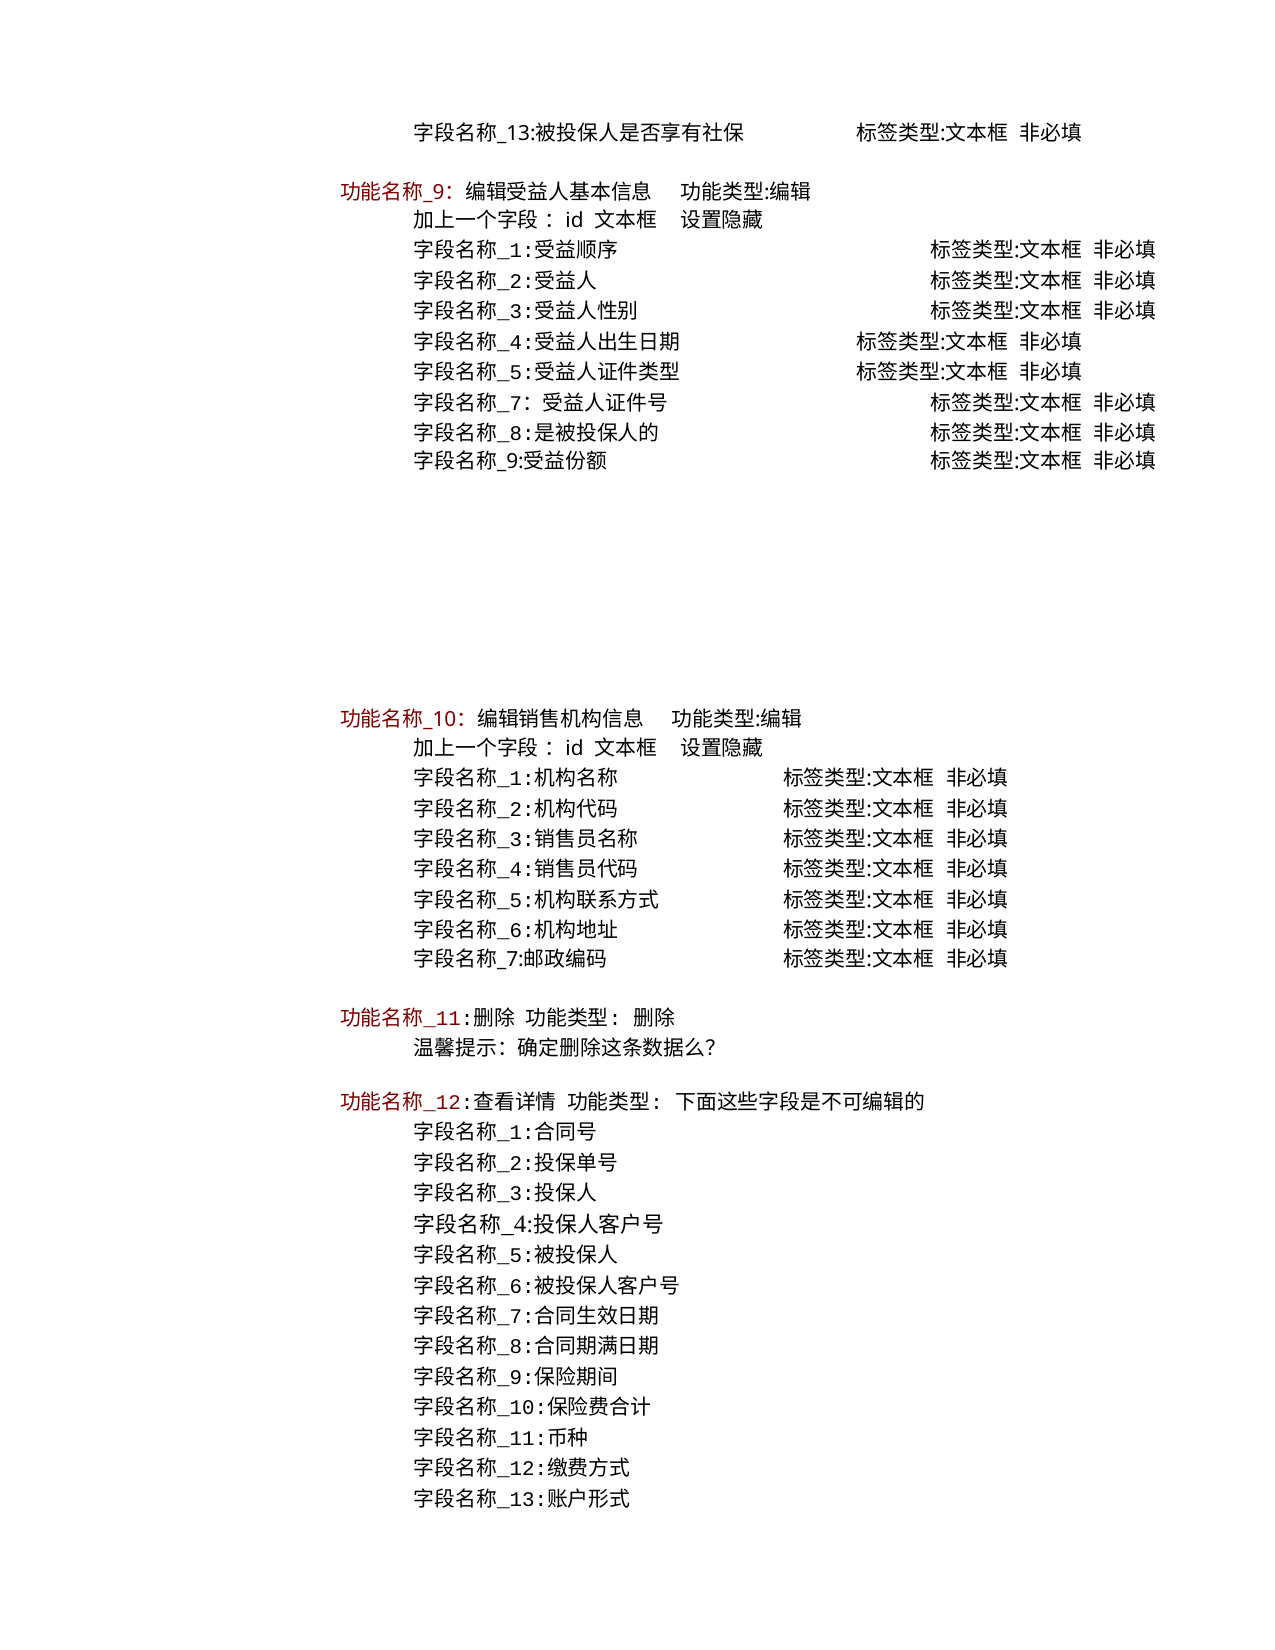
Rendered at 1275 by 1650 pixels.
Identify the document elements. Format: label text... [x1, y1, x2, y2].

text 字段名称_1:机构名称 标签类型:文本框 非必填 [118, 761, 1157, 792]
text 字段名称_11:币种 [118, 1421, 1157, 1451]
text 功能名称_9：编辑受益人基本信息 功能类型:编辑 [118, 175, 1157, 205]
text 字段名称_2:投保单号 [118, 1146, 1157, 1176]
text 字段名称_8:是被投保人的 标签类型:文本框 非必填 [118, 416, 1157, 447]
text 字段名称_13:被投保人是否享有社保 标签类型:文本框 非必填 [118, 118, 1157, 147]
text 字段名称_7:合同生效日期 [118, 1299, 1157, 1330]
text 字段名称_6:被投保人客户号 [118, 1269, 1157, 1299]
text 字段名称_6:机构地址 标签类型:文本框 非必填 [118, 913, 1157, 944]
text 字段名称_5:机构联系方式 标签类型:文本框 非必填 [118, 883, 1157, 913]
text 字段名称_4:投保人客户号 [118, 1207, 1157, 1238]
text 字段名称_10:保险费合计 [118, 1391, 1157, 1421]
text 字段名称_5:被投保人 [118, 1238, 1157, 1269]
text 功能名称_10：编辑销售机构信息 功能类型:编辑 [118, 703, 1157, 733]
text 功能名称_11:删除 功能类型: 删除 [118, 1001, 1157, 1031]
text 字段名称_1:合同号 [118, 1116, 1157, 1146]
text 字段名称_5:受益人证件类型 标签类型:文本框 非必填 [118, 355, 1157, 386]
text 字段名称_7：受益人证件号 标签类型:文本框 非必填 [118, 386, 1157, 416]
text 字段名称_3:销售员名称 标签类型:文本框 非必填 [118, 822, 1157, 853]
text 字段名称_2:受益人 标签类型:文本框 非必填 [118, 264, 1157, 294]
text 字段名称_3:投保人 [118, 1176, 1157, 1207]
text 加上一个字段 ：id 文本框 设置隐藏 [118, 205, 1157, 234]
text 字段名称_8:合同期满日期 [118, 1330, 1157, 1360]
text 字段名称_7:邮政编码 标签类型:文本框 非必填 [118, 944, 1157, 972]
text 字段名称_9:受益份额 标签类型:文本框 非必填 [118, 447, 1157, 475]
text 温馨提示：确定删除这条数据么？ [118, 1031, 1157, 1062]
text 字段名称_9:保险期间 [118, 1360, 1157, 1391]
text 字段名称_4:受益人出生日期 标签类型:文本框 非必填 [118, 325, 1157, 355]
text 字段名称_13:账户形式 [118, 1482, 1157, 1512]
text 功能名称_12:查看详情 功能类型: 下面这些字段是不可编辑的 [118, 1085, 1157, 1116]
text 字段名称_12:缴费方式 [118, 1451, 1157, 1482]
text 字段名称_1:受益顺序 标签类型:文本框 非必填 [118, 234, 1157, 264]
text 加上一个字段 ：id 文本框 设置隐藏 [118, 733, 1157, 761]
text 字段名称_2:机构代码 标签类型:文本框 非必填 [118, 792, 1157, 822]
text 字段名称_3:受益人性别 标签类型:文本框 非必填 [118, 294, 1157, 325]
text 字段名称_4:销售员代码 标签类型:文本框 非必填 [118, 853, 1157, 883]
